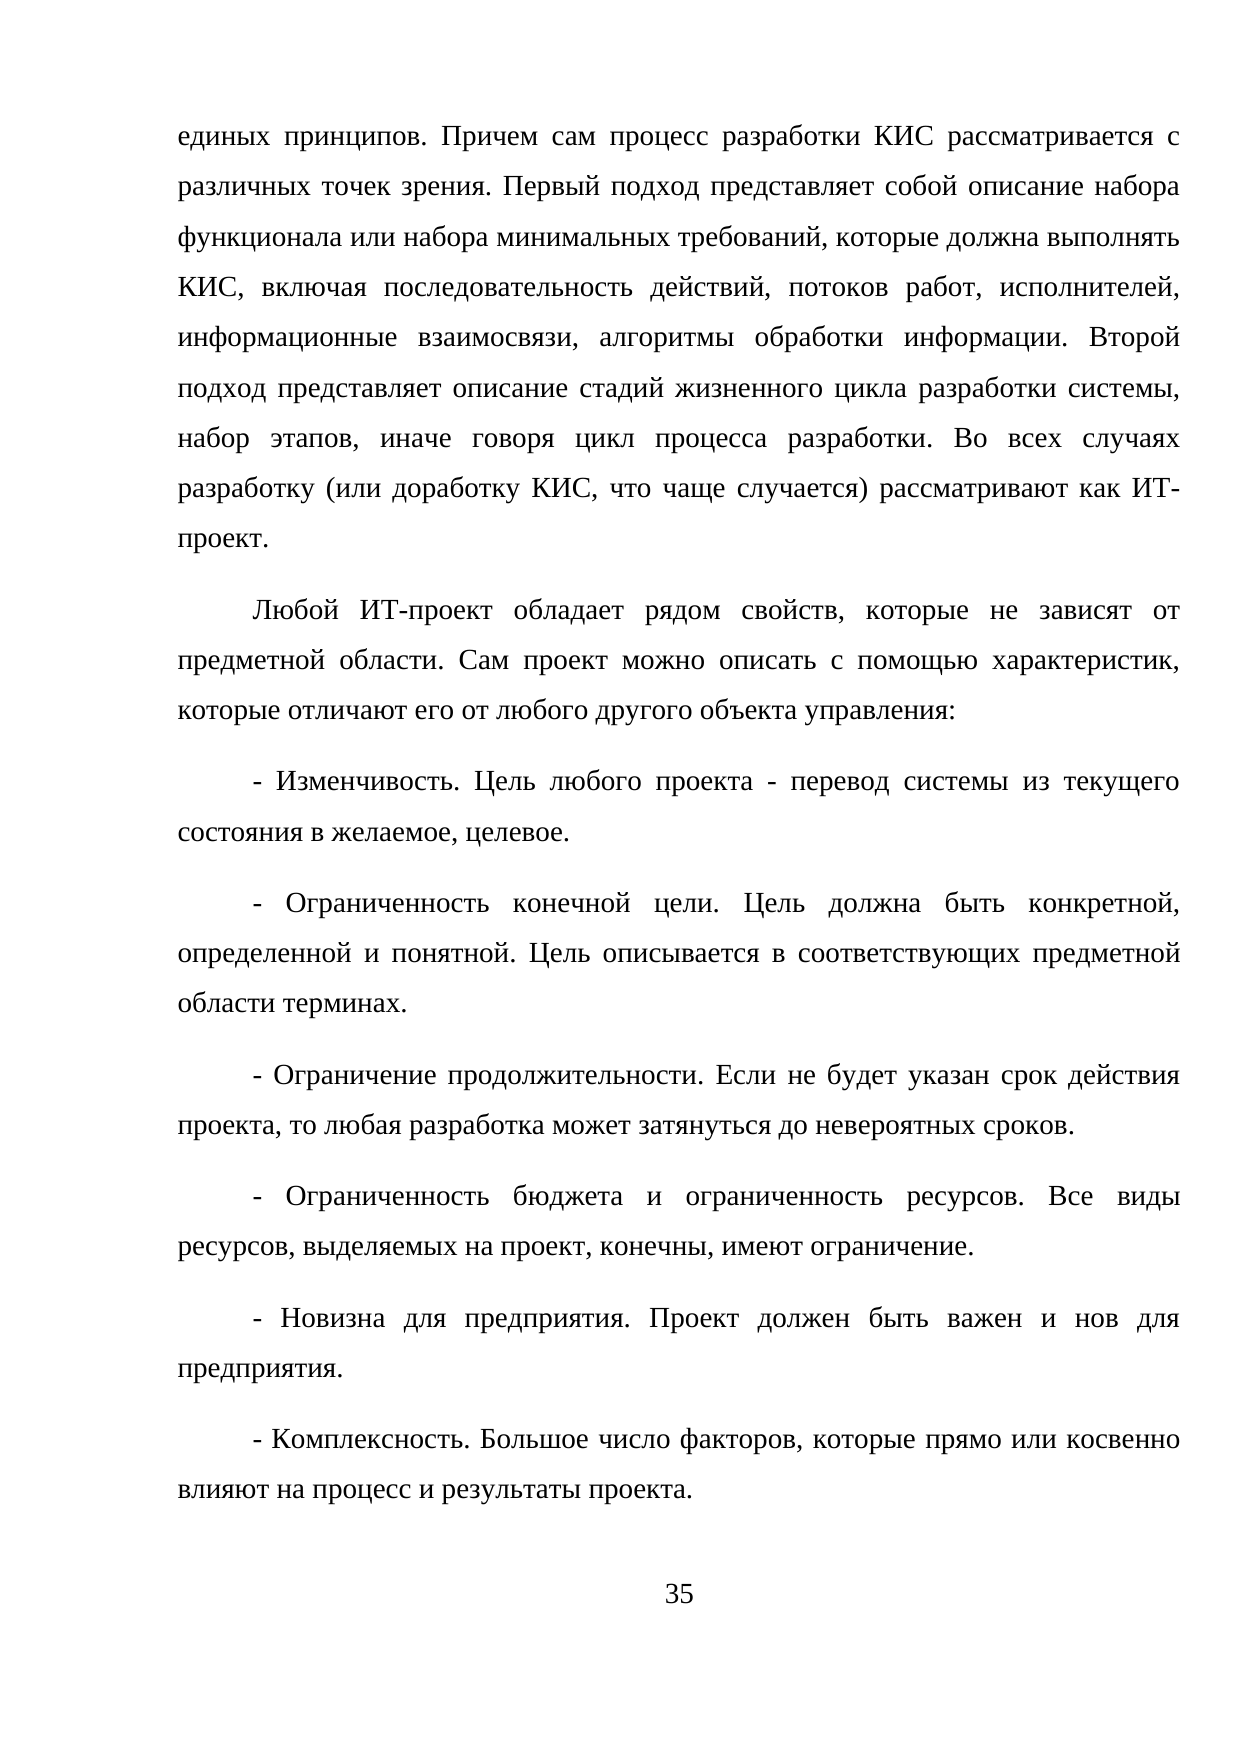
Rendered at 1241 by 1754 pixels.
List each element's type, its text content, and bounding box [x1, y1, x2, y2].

text - Ограниченность бюджета и ограниченность ресурсов. Все виды ресурсов, выделяемых на проект, конечны, имеют ограничение. [177, 1178, 1181, 1262]
text - Комплексность. Большое число факторов, которые прямо или косвенно влияют на процесс и результаты проекта. [177, 1421, 1181, 1505]
text - Новизна для предприятия. Проект должен быть важен и нов для предприятия. [177, 1300, 1181, 1383]
text - Ограниченность конечной цели. Цель должна быть конкретной, определенной и понятной. Цель описывается в соответствующих предметной области терминах. [177, 885, 1181, 1019]
text - Изменчивость. Цель любого проекта - перевод системы из текущего состояния в желаемое, целевое. [177, 763, 1181, 847]
text - Ограничение продолжительности. Если не будет указан срок действия проекта, то любая разработка может затянуться до невероятных сроков. [177, 1057, 1181, 1141]
text Любой ИТ-проект обладает рядом свойств, которые не зависят от предметной области. Сам проект можно описать с помощью характеристик, которые отличают его от любого другого объекта управления: [177, 592, 1181, 726]
text единых принципов. Причем сам процесс разработки КИС рассматривается с различных точек зрения. Первый подход представляет собой описание набора функционала или набора минимальных требований, которые должна выполнять КИС, включая последовательность действий, потоков работ, исполнителей, информационные взаимосвязи, алгоритмы обработки информации. Второй подход представляет описание стадий жизненного цикла разработки системы, набор этапов, иначе говоря цикл процесса разработки. Во всех случаях разработку (или доработку КИС, что чаще случается) рассматривают как ИТ-проект. [177, 118, 1181, 554]
